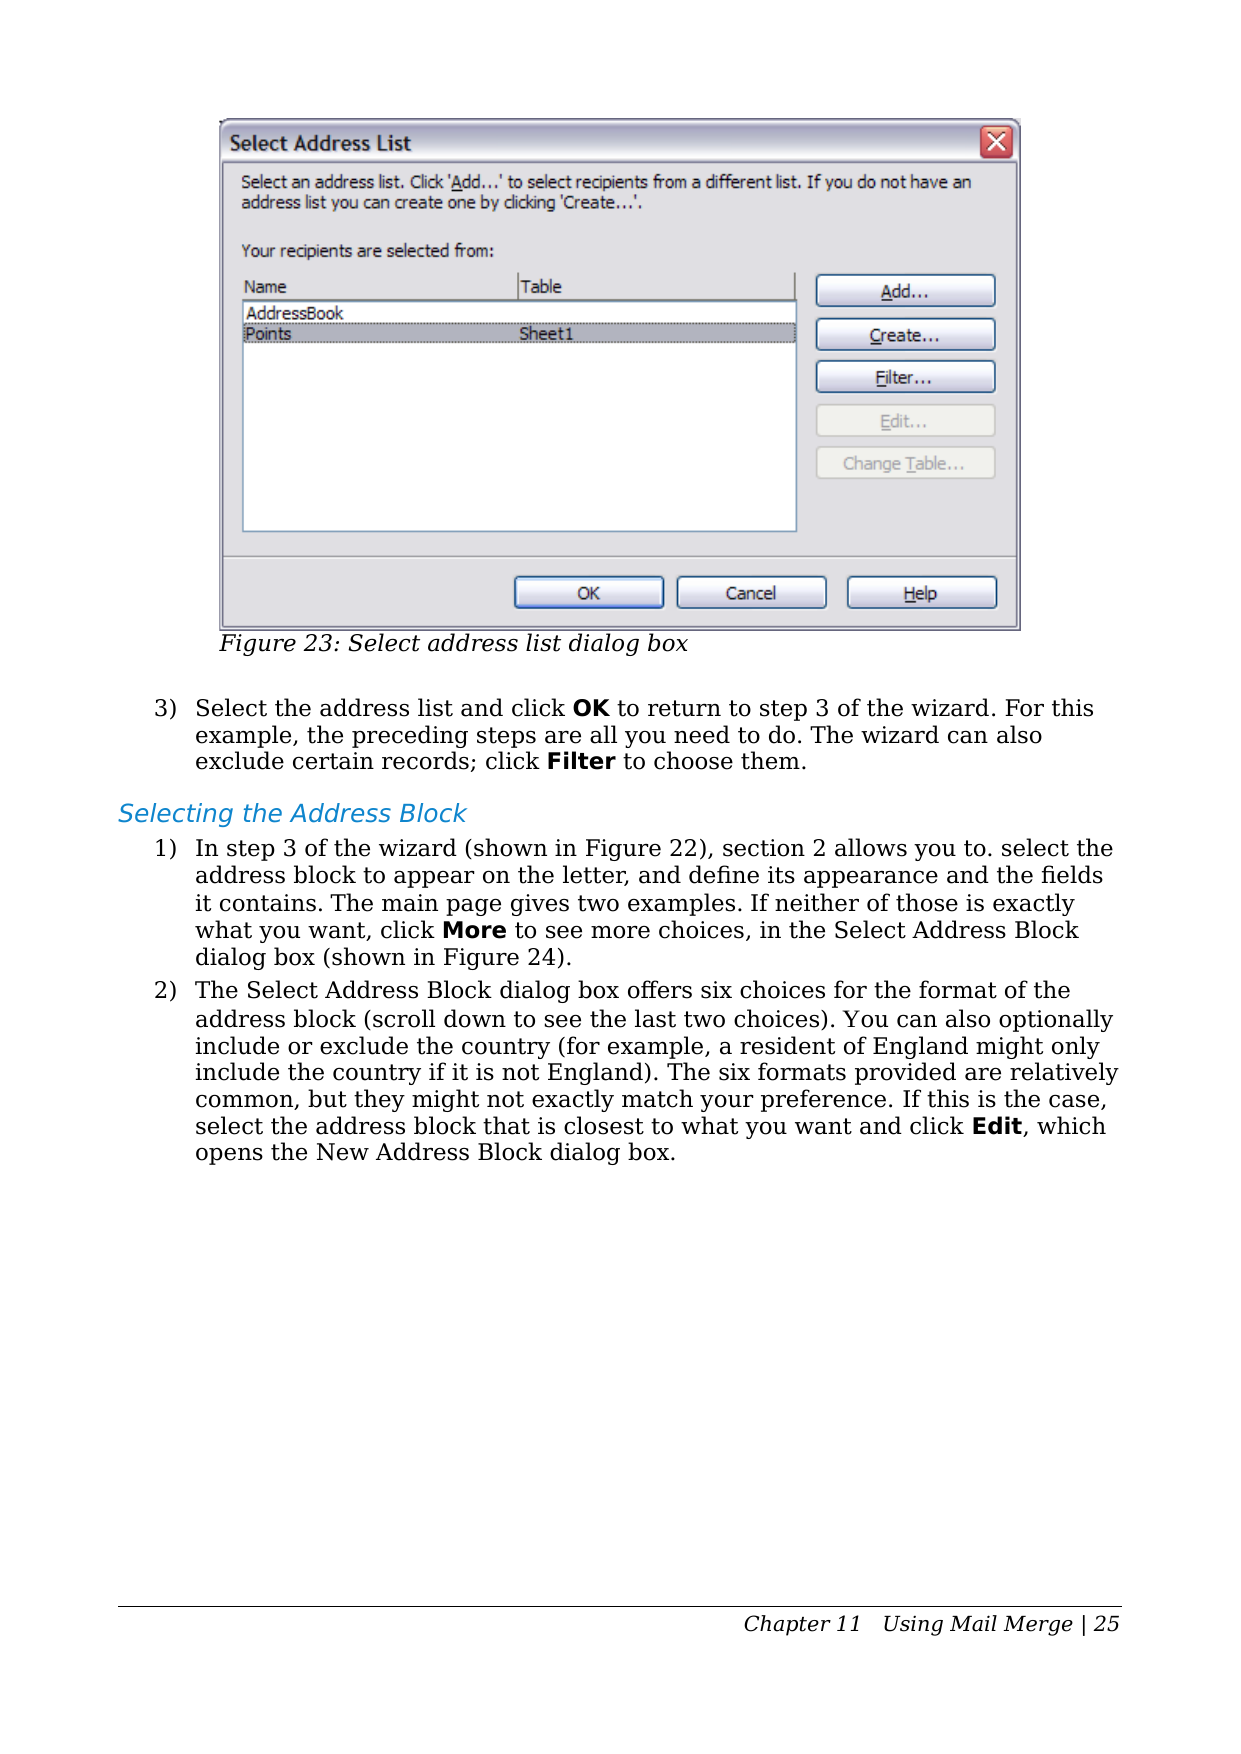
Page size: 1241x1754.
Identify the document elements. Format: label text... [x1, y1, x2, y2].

list Select the address list and click OK to return to step 3 of the wizard. For this example, the preceding steps are all you need to do. The wizard can also exclude certain records; click Filter to choose them. [177, 695, 1122, 775]
subtitle Selecting the Address Block [118, 799, 1122, 829]
picture [219, 118, 1021, 631]
list The Select Address Block dialog box offers six choices for the format of the address block (scroll down to see the last two choices). You can also optionally include or exclude the country (for example, a resident of England might only include the country if it is not England). The six formats provided are relatively common, but they might not exactly match your preference. If this is the case, select the address block that is closest to what you want and click Edit, which opens the New Address Block dialog box. [177, 977, 1122, 1166]
text Figure 23: Select address list dialog box [219, 631, 1021, 657]
list In step 3 of the wizard (shown in Figure 22), section 2 allows you to. select the address block to appear on the letter, and define its appearance and the fields it contains. The main page gives two examples. If neither of those is exactly what you want, click More to see more choices, in the Select Address Block dialog box (shown in Figure 24). [177, 835, 1122, 971]
